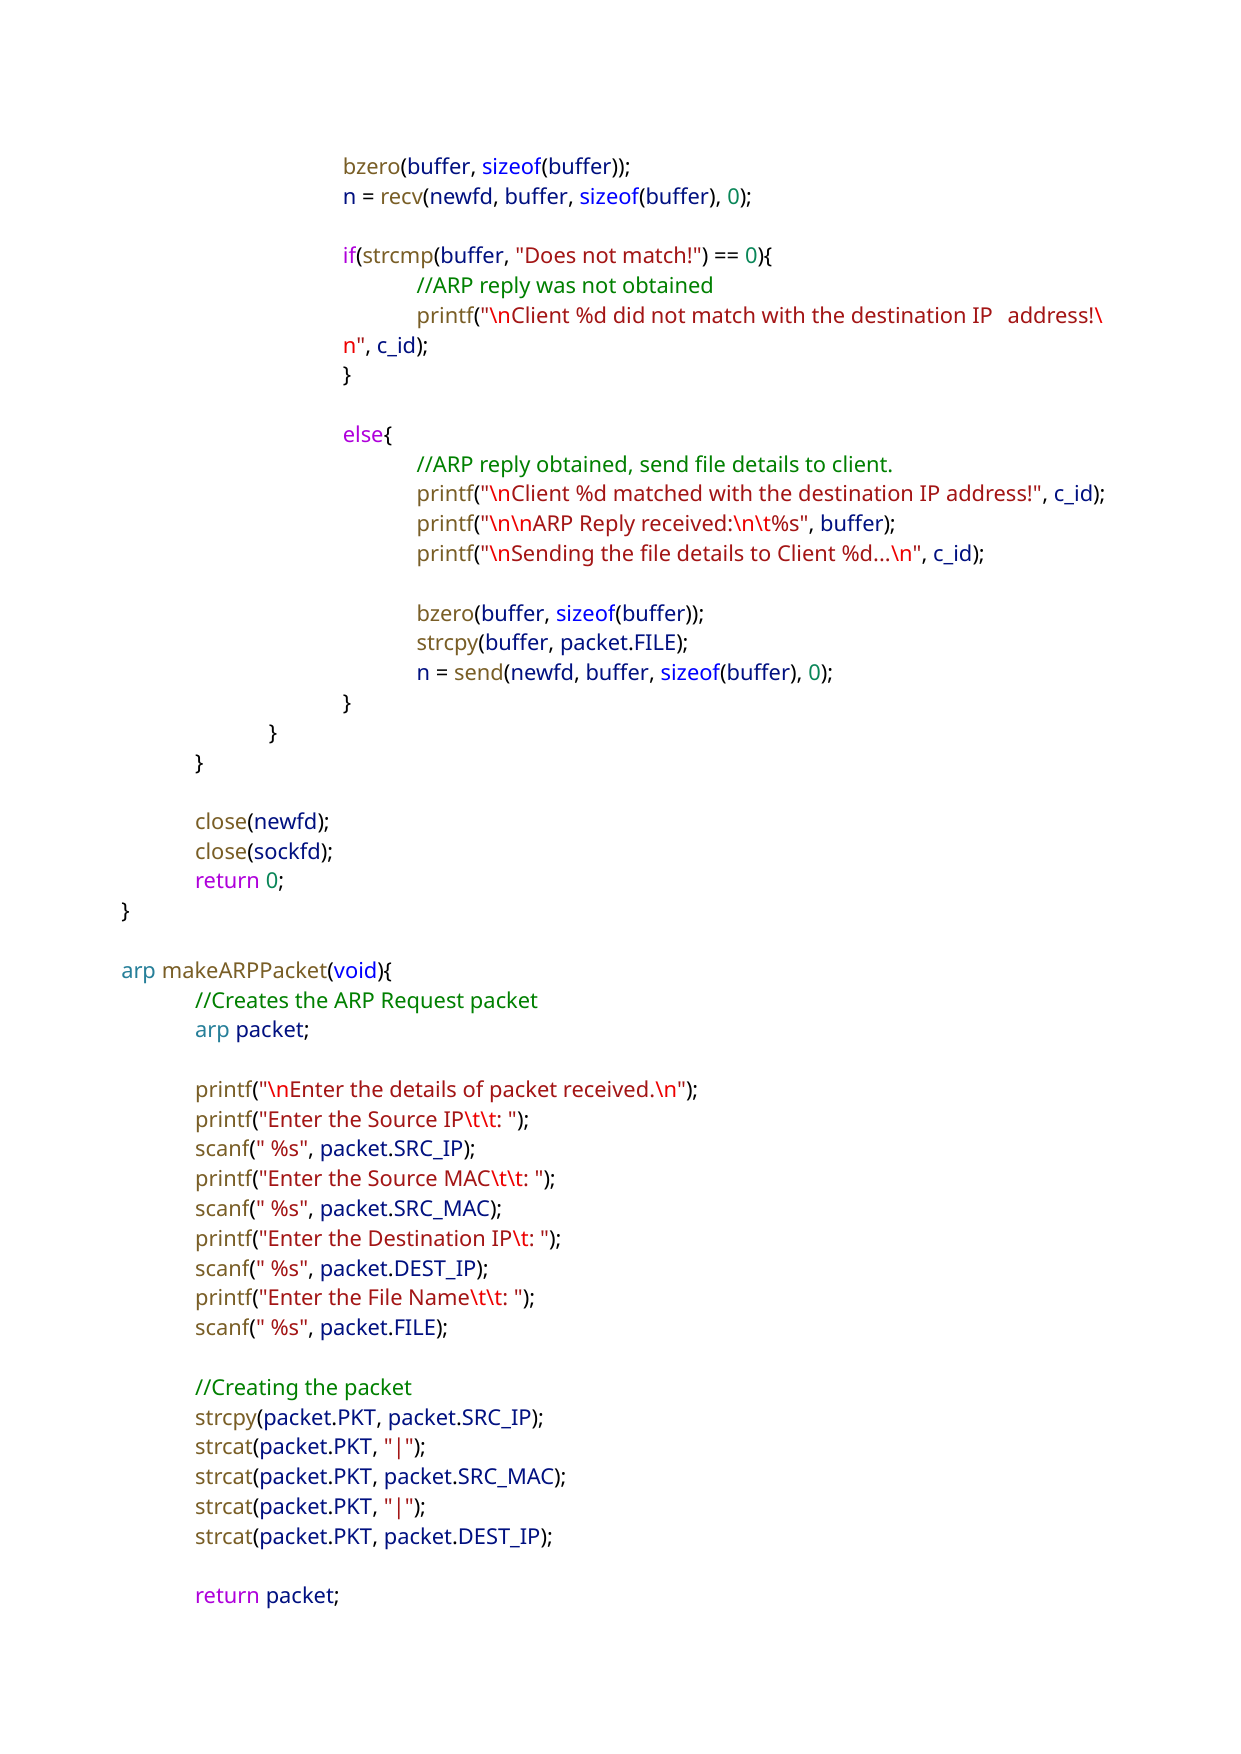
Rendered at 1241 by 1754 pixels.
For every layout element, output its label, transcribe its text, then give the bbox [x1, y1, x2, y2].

text printf("\nClient %d matched with the destination IP address!", c_id); [416, 478, 1119, 508]
text scanf(" %s", packet.SRC_IP); [195, 1133, 1119, 1163]
text strcpy(packet.PKT, packet.SRC_IP); [195, 1401, 1119, 1431]
text arp makeARPPacket(void){ [121, 955, 1119, 984]
text printf("Enter the Source IP\t\t: "); [195, 1104, 1119, 1133]
text return 0; [195, 866, 1119, 895]
text scanf(" %s", packet.SRC_MAC); [195, 1193, 1119, 1223]
text } [121, 895, 1119, 925]
text printf("\nClient %d did not match with the destination IP address!\n", c_id); [343, 300, 1119, 359]
text n = send(newfd, buffer, sizeof(buffer), 0); [416, 657, 1119, 687]
text scanf(" %s", packet.FILE); [195, 1312, 1119, 1342]
text printf("Enter the Source MAC\t\t: "); [195, 1163, 1119, 1193]
text scanf(" %s", packet.DEST_IP); [195, 1253, 1119, 1282]
text //Creates the ARP Request packet [195, 984, 1119, 1014]
text bzero(buffer, sizeof(buffer)); [416, 597, 1119, 627]
text if(strcmp(buffer, "Does not match!") == 0){ [343, 240, 1119, 270]
text strcat(packet.PKT, "|"); [195, 1491, 1119, 1521]
text //Creating the packet [195, 1372, 1119, 1401]
text else{ [343, 419, 1119, 449]
text printf("Enter the File Name\t\t: "); [195, 1282, 1119, 1312]
text n = recv(newfd, buffer, sizeof(buffer), 0); [343, 181, 1119, 210]
text strcat(packet.PKT, packet.DEST_IP); [195, 1521, 1119, 1550]
text strcat(packet.PKT, "|"); [195, 1431, 1119, 1461]
text close(newfd); [195, 806, 1119, 836]
text } [343, 359, 1119, 389]
text //ARP reply obtained, send file details to client. [416, 449, 1119, 478]
text } [195, 746, 1119, 776]
text printf("\nSending the file details to Client %d...\n", c_id); [416, 538, 1119, 568]
text } [343, 687, 1119, 717]
text printf("\n\nARP Reply received:\n\t%s", buffer); [416, 508, 1119, 538]
text } [269, 717, 1119, 746]
text printf("\nEnter the details of packet received.\n"); [195, 1074, 1119, 1104]
text arp packet; [195, 1014, 1119, 1044]
text close(sockfd); [195, 836, 1119, 866]
text bzero(buffer, sizeof(buffer)); [343, 151, 1119, 181]
text printf("Enter the Destination IP\t: "); [195, 1223, 1119, 1253]
text strcat(packet.PKT, packet.SRC_MAC); [195, 1461, 1119, 1491]
text //ARP reply was not obtained [343, 270, 1119, 300]
text strcpy(buffer, packet.FILE); [416, 627, 1119, 657]
text return packet; [195, 1580, 1119, 1610]
